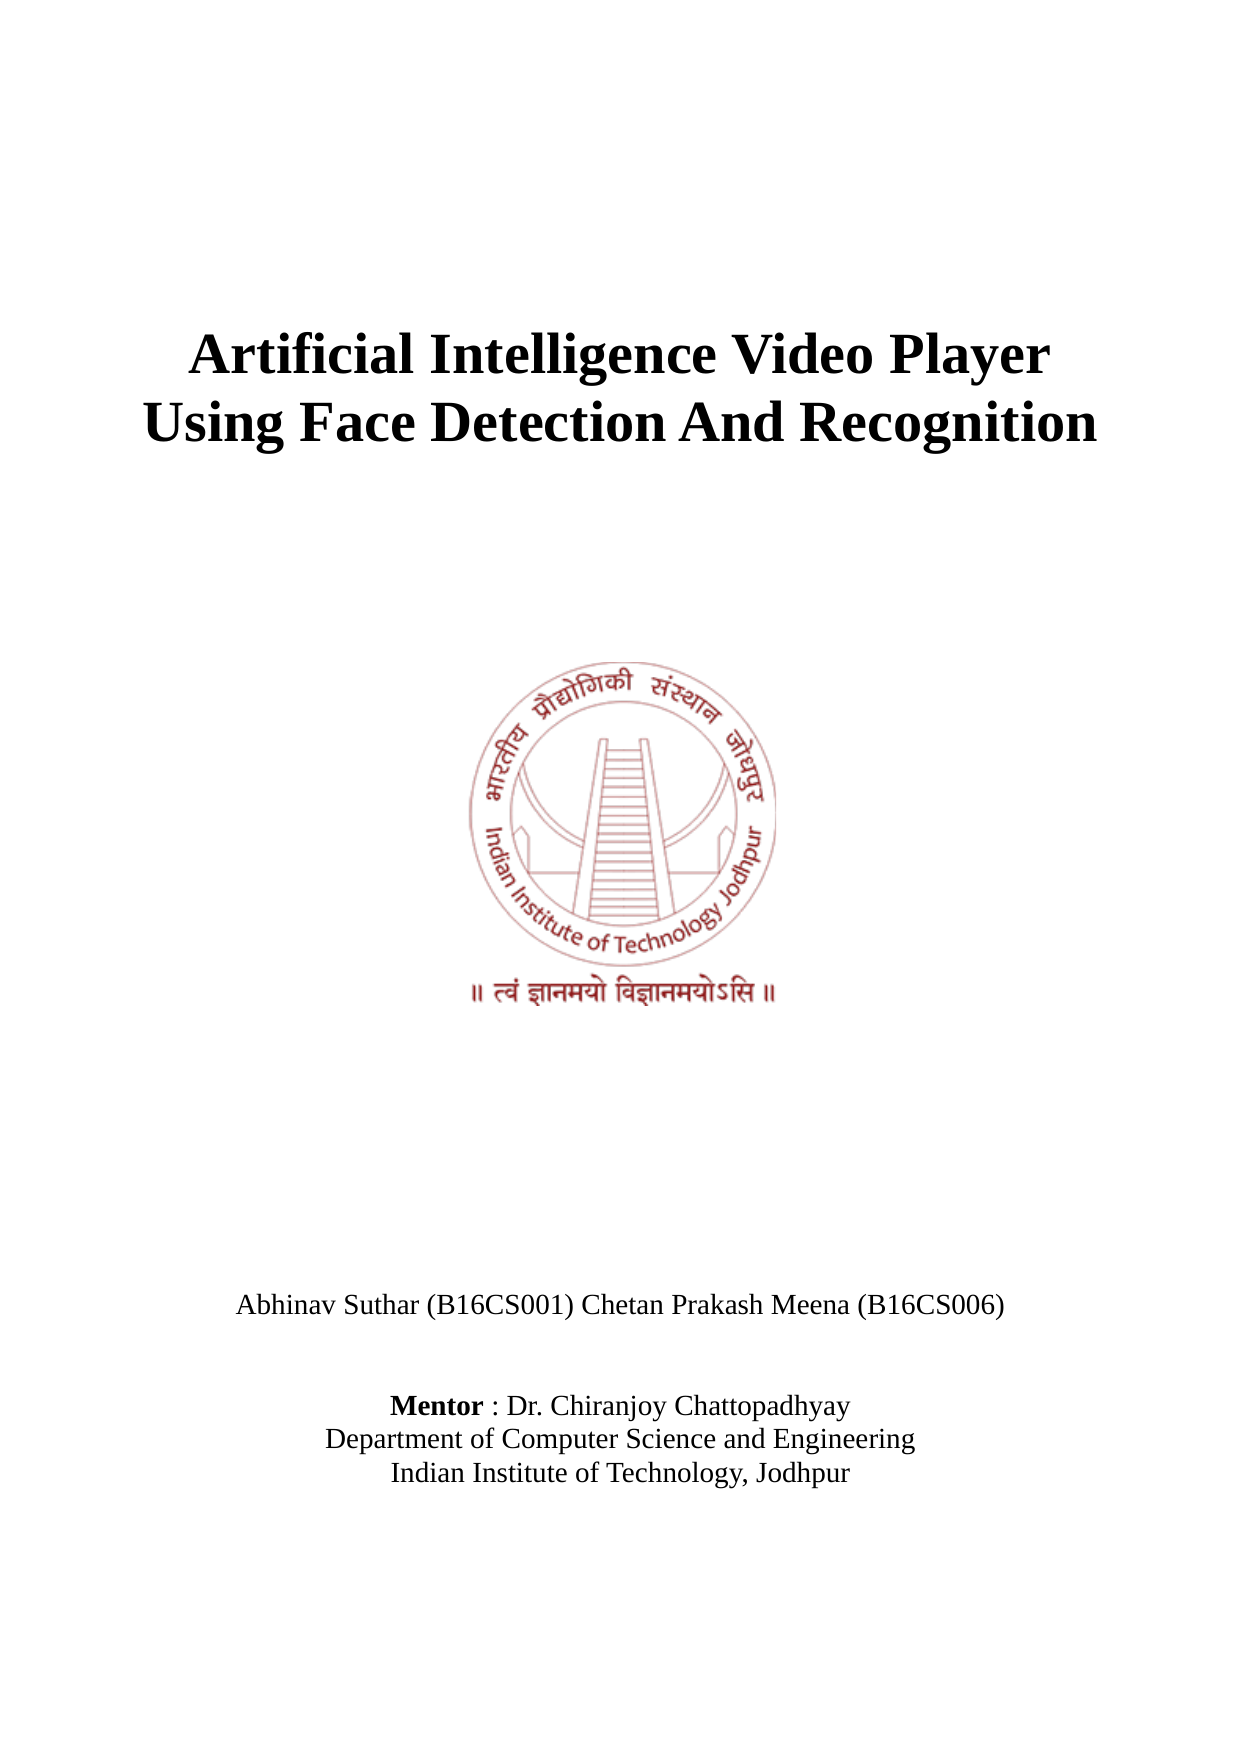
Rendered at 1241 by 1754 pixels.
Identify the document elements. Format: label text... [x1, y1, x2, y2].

text Abhinav Suthar (B16CS001) Chetan Prakash Meena (B16CS006) [118, 1287, 1122, 1321]
text Mentor : Dr. Chiranjoy Chattopadhyay [118, 1388, 1122, 1421]
text Department of Computer Science and Engineering [118, 1421, 1122, 1455]
text Artificial Intelligence Video Player Using Face Detection And Recognition [118, 319, 1122, 453]
text Indian Institute of Technology, Jodhpur [118, 1455, 1122, 1488]
picture [463, 662, 777, 1006]
